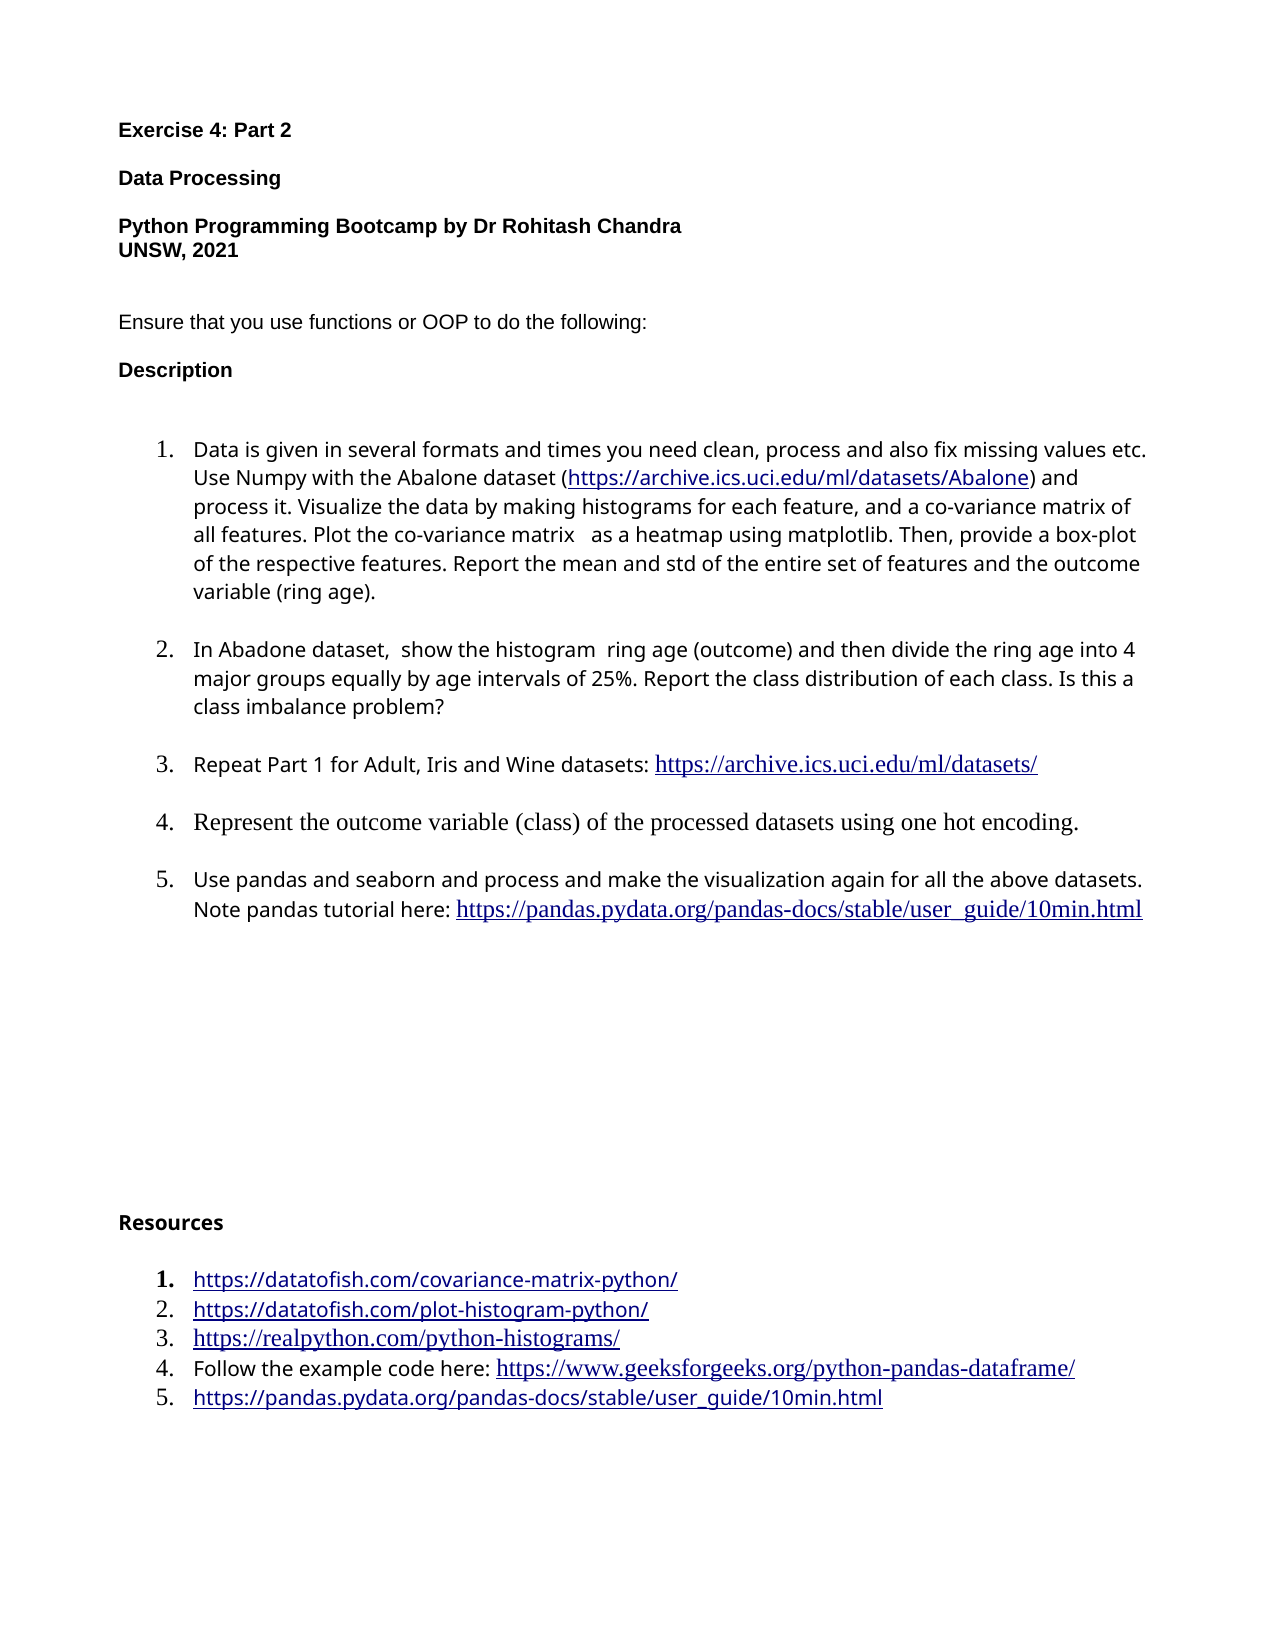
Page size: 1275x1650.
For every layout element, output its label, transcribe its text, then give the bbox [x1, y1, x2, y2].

list Use pandas and seaborn and process and make the visualization again for all the above datasets. Note pandas tutorial here: https://pandas.pydata.org/pandas-docs/stable/user_guide/10min.html [156, 864, 1157, 923]
text Description [118, 358, 1157, 382]
list Repeat Part 1 for Adult, Iris and Wine datasets: https://archive.ics.uci.edu/ml/datasets/ [156, 749, 1157, 778]
text Ensure that you use functions or OOP to do the following: [118, 310, 1157, 334]
list In Abadone dataset, show the histogram ring age (outcome) and then divide the ring age into 4 major groups equally by age intervals of 25%. Report the class distribution of each class. Is this a class imbalance problem? [156, 634, 1157, 721]
list Data is given in several formats and times you need clean, process and also fix missing values etc. Use Numpy with the Abalone dataset (https://archive.ics.uci.edu/ml/datasets/Abalone) and process it. Visualize the data by making histograms for each feature, and a co-variance matrix of all features. Plot the co-variance matrix as a heatmap using matplotlib. Then, provide a box-plot of the respective features. Report the mean and std of the entire set of features and the outcome variable (ring age). [156, 434, 1157, 606]
text Python Programming Bootcamp by Dr Rohitash Chandra [118, 214, 1157, 238]
text Exercise 4: Part 2 [118, 118, 1157, 142]
text Resources [118, 1208, 1157, 1236]
list Follow the example code here: https://www.geeksforgeeks.org/python-pandas-dataframe/ [156, 1353, 1157, 1382]
list https://datatofish.com/plot-histogram-python/ [156, 1294, 1157, 1323]
text Data Processing [118, 166, 1157, 190]
list Represent the outcome variable (class) of the processed datasets using one hot encoding. [156, 807, 1157, 836]
list https://pandas.pydata.org/pandas-docs/stable/user_guide/10min.html [156, 1382, 1157, 1412]
list https://datatofish.com/covariance-matrix-python/ [156, 1264, 1157, 1294]
text UNSW, 2021 [118, 238, 1157, 262]
list https://realpython.com/python-histograms/ [156, 1323, 1157, 1353]
